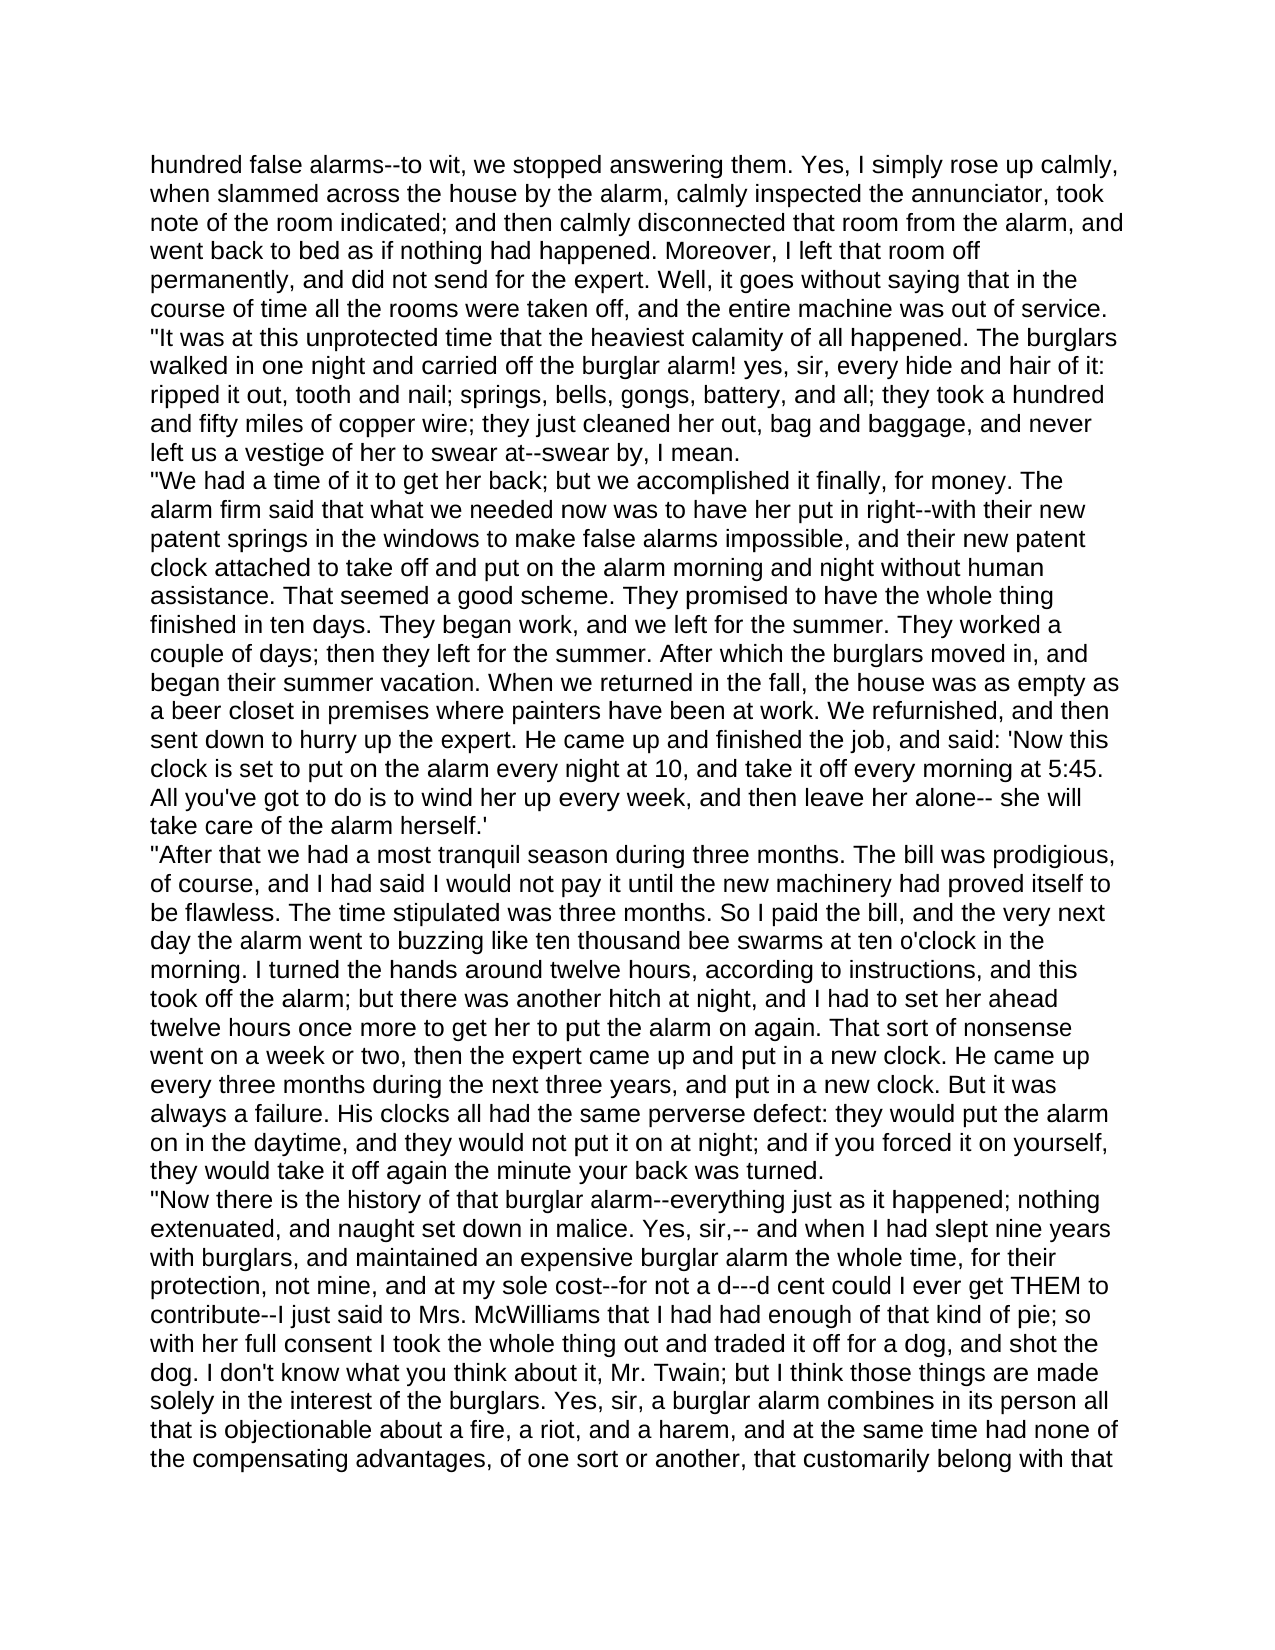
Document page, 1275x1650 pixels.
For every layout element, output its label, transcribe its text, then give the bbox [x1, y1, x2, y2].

text hundred false alarms--to wit, we stopped answering them. Yes, I simply rose up calmly, when slammed across the house by the alarm, calmly inspected the annunciator, took note of the room indicated; and then calmly disconnected that room from the alarm, and went back to bed as if nothing had happened. Moreover, I left that room off permanently, and did not send for the expert. Well, it goes without saying that in the course of time all the rooms were taken off, and the entire machine was out of service. [150, 150, 1125, 322]
text "After that we had a most tranquil season during three months. The bill was prodigious, of course, and I had said I would not pay it until the new machinery had proved itself to be flawless. The time stipulated was three months. So I paid the bill, and the very next day the alarm went to buzzing like ten thousand bee swarms at ten o'clock in the morning. I turned the hands around twelve hours, according to instructions, and this took off the alarm; but there was another hitch at night, and I had to set her ahead twelve hours once more to get her to put the alarm on again. That sort of nonsense went on a week or two, then the expert came up and put in a new clock. He came up every three months during the next three years, and put in a new clock. But it was always a failure. His clocks all had the same perverse defect: they would put the alarm on in the daytime, and they would not put it on at night; and if you forced it on yourself, they would take it off again the minute your back was turned. [150, 840, 1125, 1185]
text "Now there is the history of that burglar alarm--everything just as it happened; nothing extenuated, and naught set down in malice. Yes, sir,-- and when I had slept nine years with burglars, and maintained an expensive burglar alarm the whole time, for their protection, not mine, and at my sole cost--for not a d---d cent could I ever get THEM to contribute--I just said to Mrs. McWilliams that I had had enough of that kind of pie; so with her full consent I took the whole thing out and traded it off for a dog, and shot the dog. I don't know what you think about it, Mr. Twain; but I think those things are made solely in the interest of the burglars. Yes, sir, a burglar alarm combines in its person all that is objectionable about a fire, a riot, and a harem, and at the same time had none of the compensating advantages, of one sort or another, that customarily belong with that [150, 1185, 1125, 1472]
text "We had a time of it to get her back; but we accomplished it finally, for money. The alarm firm said that what we needed now was to have her put in right--with their new patent springs in the windows to make false alarms impossible, and their new patent clock attached to take off and put on the alarm morning and night without human assistance. That seemed a good scheme. They promised to have the whole thing finished in ten days. They began work, and we left for the summer. They worked a couple of days; then they left for the summer. After which the burglars moved in, and began their summer vacation. When we returned in the fall, the house was as empty as a beer closet in premises where painters have been at work. We refurnished, and then sent down to hurry up the expert. He came up and finished the job, and said: 'Now this clock is set to put on the alarm every night at 10, and take it off every morning at 5:45. All you've got to do is to wind her up every week, and then leave her alone-- she will take care of the alarm herself.' [150, 466, 1125, 840]
text "It was at this unprotected time that the heaviest calamity of all happened. The burglars walked in one night and carried off the burglar alarm! yes, sir, every hide and hair of it: ripped it out, tooth and nail; springs, bells, gongs, battery, and all; they took a hundred and fifty miles of copper wire; they just cleaned her out, bag and baggage, and never left us a vestige of her to swear at--swear by, I mean. [150, 322, 1125, 466]
